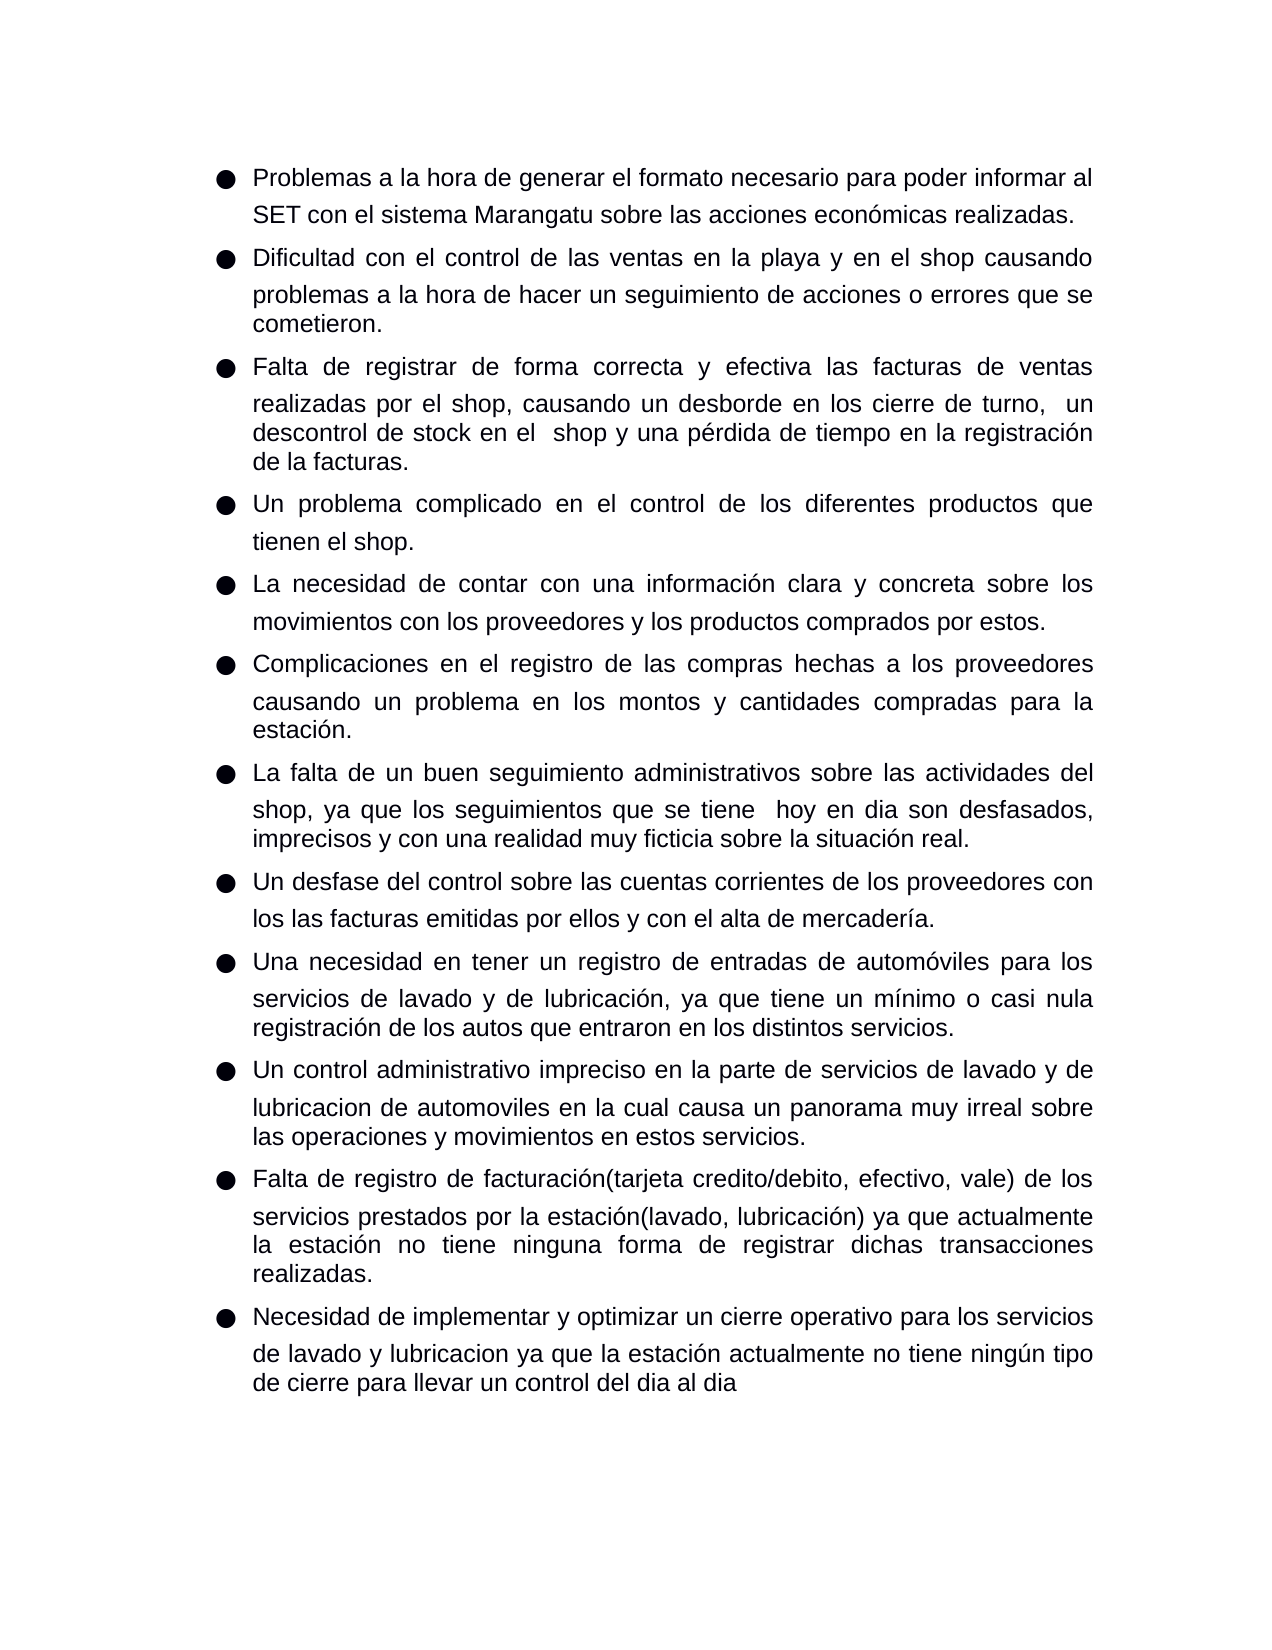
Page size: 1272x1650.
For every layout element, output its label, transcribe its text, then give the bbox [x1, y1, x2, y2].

list Dificultad con el control de las ventas en la playa y en el shop causando problemas a la hora de hacer un seguimiento de acciones o errores que se cometieron. [215, 228, 1095, 336]
list Falta de registro de facturación(tarjeta credito/debito, efectivo, vale) de los servicios prestados por la estación(lavado, lubricación) ya que actualmente la estación no tiene ninguna forma de registrar dichas transacciones realizadas. [215, 1149, 1095, 1286]
list Una necesidad en tener un registro de entradas de automóviles para los servicios de lavado y de lubricación, ya que tiene un mínimo o casi nula registración de los autos que entraron en los distintos servicios. [215, 931, 1095, 1040]
list La falta de un buen seguimiento administrativos sobre las actividades del shop, ya que los seguimientos que se tiene hoy en dia son desfasados, imprecisos y con una realidad muy ficticia sobre la situación real. [215, 743, 1095, 851]
list Falta de registrar de forma correcta y efectiva las facturas de ventas realizadas por el shop, causando un desborde en los cierre de turno, un descontrol de stock en el shop y una pérdida de tiempo en la registración de la facturas. [215, 336, 1095, 474]
list Un desfase del control sobre las cuentas corrientes de los proveedores con los las facturas emitidas por ellos y con el alta de mercadería. [215, 851, 1095, 931]
list La necesidad de contar con una información clara y concreta sobre los movimientos con los proveedores y los productos comprados por estos. [215, 554, 1095, 634]
list Problemas a la hora de generar el formato necesario para poder informar al SET con el sistema Marangatu sobre las acciones económicas realizadas. [215, 149, 1095, 228]
list Complicaciones en el registro de las compras hechas a los proveedores causando un problema en los montos y cantidades compradas para la estación. [215, 634, 1095, 743]
list Un control administrativo impreciso en la parte de servicios de lavado y de lubricacion de automoviles en la cual causa un panorama muy irreal sobre las operaciones y movimientos en estos servicios. [215, 1040, 1095, 1149]
list Necesidad de implementar y optimizar un cierre operativo para los servicios de lavado y lubricacion ya que la estación actualmente no tiene ningún tipo de cierre para llevar un control del dia al dia [215, 1286, 1095, 1397]
list Un problema complicado en el control de los diferentes productos que tienen el shop. [215, 474, 1095, 554]
